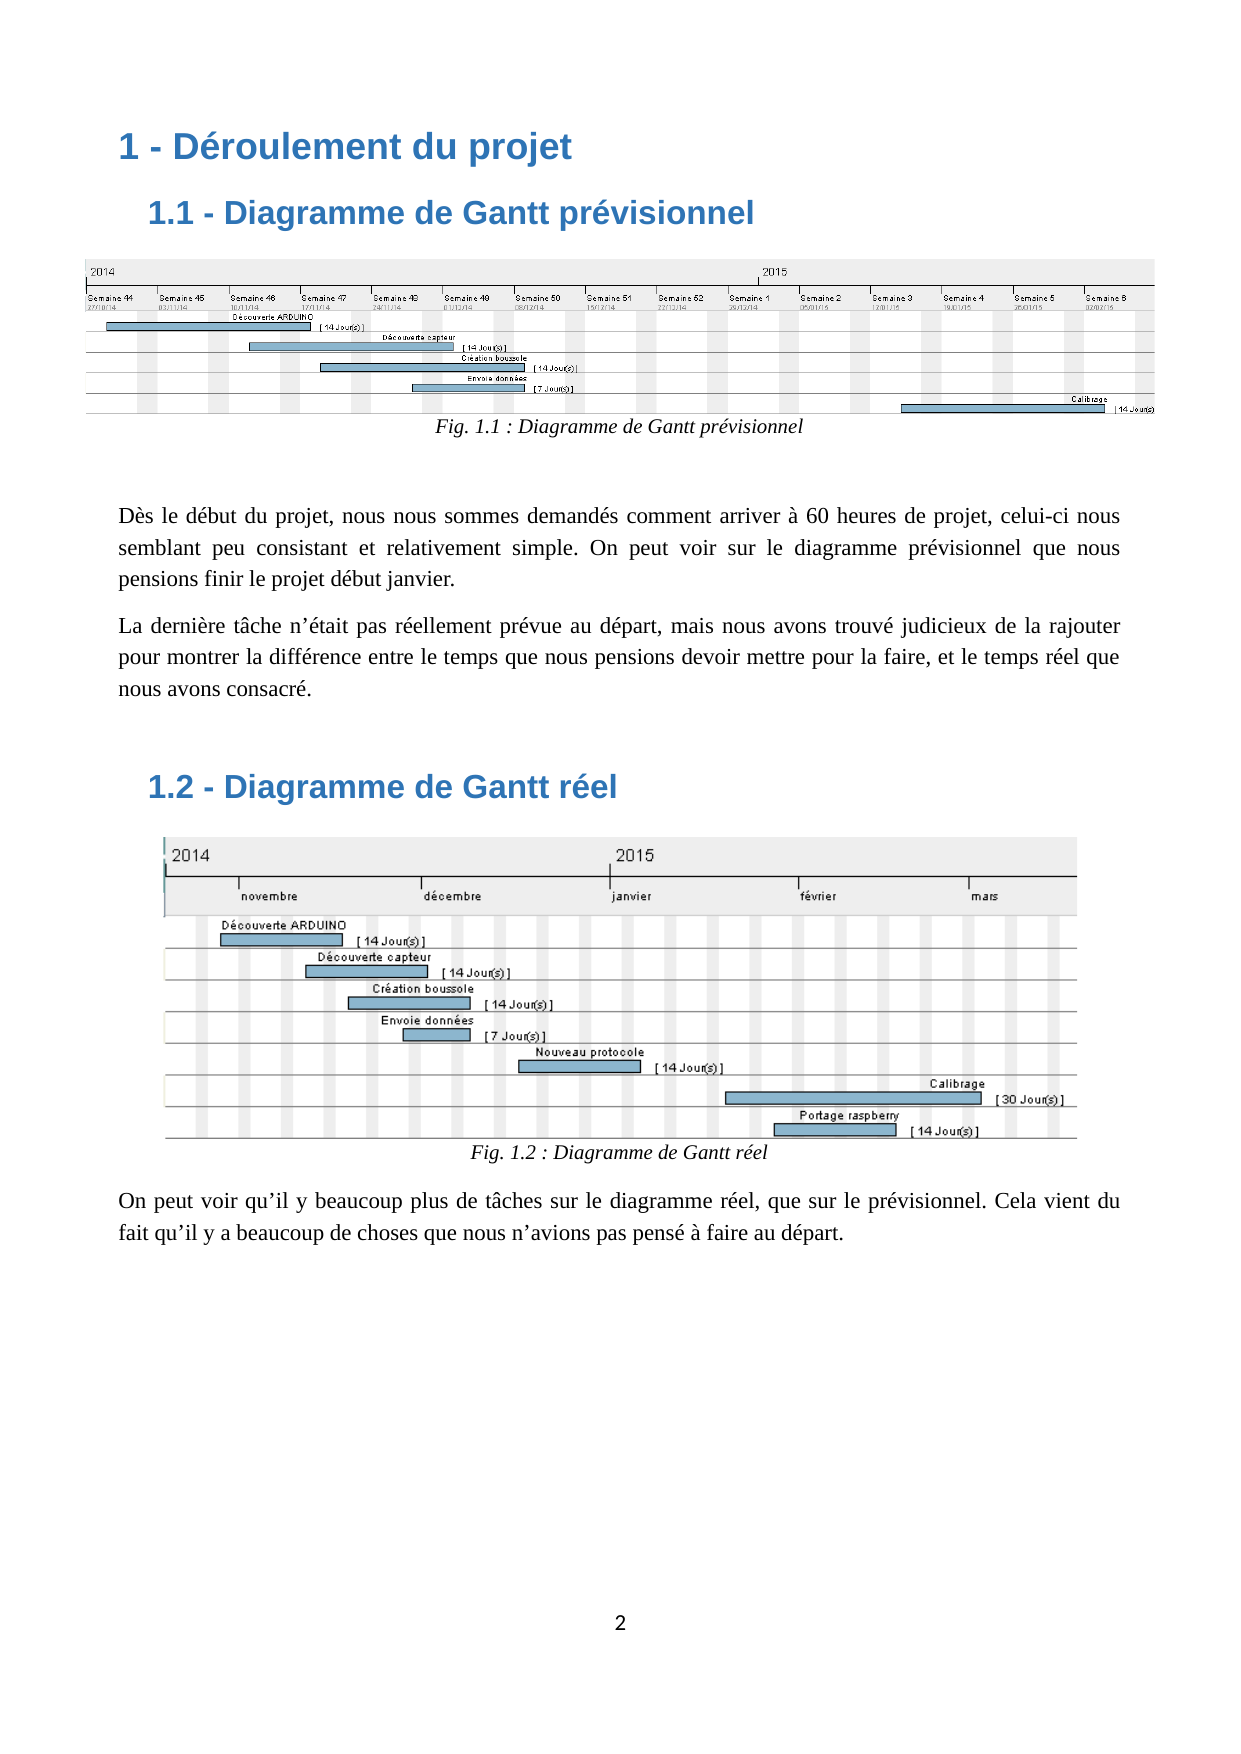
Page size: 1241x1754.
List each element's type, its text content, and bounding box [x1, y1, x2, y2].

subtitle Diagramme de Gantt réel [118, 767, 1122, 805]
picture [163, 837, 1078, 1139]
text La dernière tâche n’était pas réellement prévue au départ, mais nous avons trouvé judicieux de la rajouter pour montrer la différence entre le temps que nous pensions devoir mettre pour la faire, et le temps réel que nous avons consacré. [118, 612, 1122, 701]
text On peut voir qu’il y beaucoup plus de tâches sur le diagramme réel, que sur le prévisionnel. Cela vient du fait qu’il y a beaucoup de choses que nous n’avions pas pensé à faire au départ. [118, 819, 1122, 1245]
subtitle Déroulement du projet [118, 124, 1122, 167]
subtitle Diagramme de Gantt prévisionnel [118, 193, 1122, 231]
picture [85, 257, 1155, 414]
text Dès le début du projet, nous nous sommes demandés comment arriver à 60 heures de projet, celui-ci nous semblant peu consistant et relativement simple. On peut voir sur le diagramme prévisionnel que nous pensions finir le projet début janvier. [118, 502, 1122, 592]
text Fig. 1.1 : Diagramme de Gantt prévisionnel [118, 414, 1122, 438]
text Fig. 1.2 : Diagramme de Gantt réel [326, 1139, 914, 1164]
